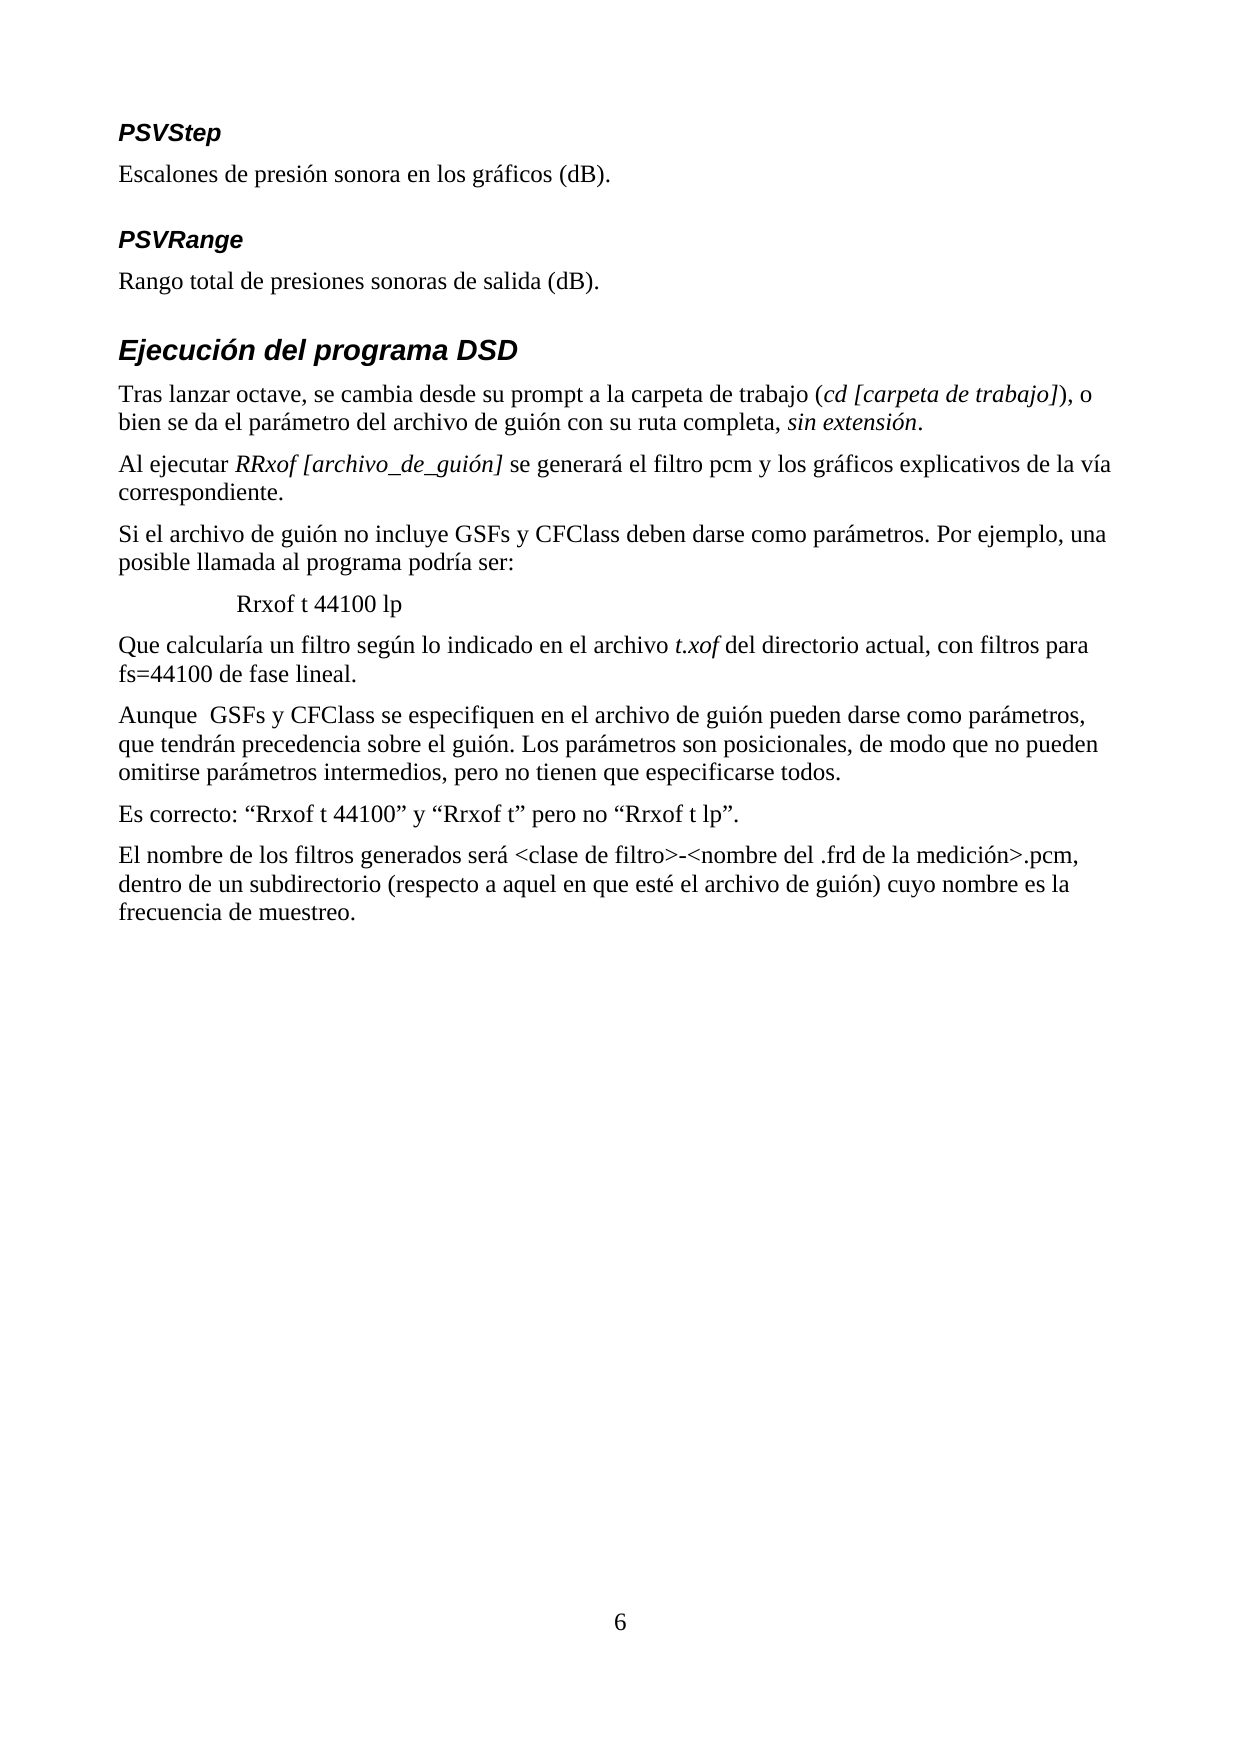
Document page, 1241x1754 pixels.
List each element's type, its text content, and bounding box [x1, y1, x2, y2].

text Al ejecutar RRxof [archivo_de_guión] se generará el filtro pcm y los gráficos explicativos de la vía correspondiente. [118, 449, 1122, 506]
text Rango total de presiones sonoras de salida (dB). [118, 266, 1122, 295]
text El nombre de los filtros generados será <clase de filtro>-<nombre del .frd de la medición>.pcm, dentro de un subdirectorio (respecto a aquel en que esté el archivo de guión) cuyo nombre es la frecuencia de muestreo. [118, 840, 1122, 926]
text Tras lanzar octave, se cambia desde su prompt a la carpeta de trabajo (cd [carpeta de trabajo]), o bien se da el parámetro del archivo de guión con su ruta completa, sin extensión. [118, 379, 1122, 436]
text Aunque GSFs y CFClass se especifiquen en el archivo de guión pueden darse como parámetros, que tendrán precedencia sobre el guión. Los parámetros son posicionales, de modo que no pueden omitirse parámetros intermedios, pero no tienen que especificarse todos. [118, 700, 1122, 786]
text Escalones de presión sonora en los gráficos (dB). [118, 159, 1122, 188]
text Es correcto: “Rrxof t 44100” y “Rrxof t” pero no “Rrxof t lp”. [118, 799, 1122, 827]
text Rrxof t 44100 lp [118, 589, 1122, 617]
text Si el archivo de guión no incluye GSFs y CFClass deben darse como parámetros. Por ejemplo, una posible llamada al programa podría ser: [118, 519, 1122, 576]
text Que calcularía un filtro según lo indicado en el archivo t.xof del directorio actual, con filtros para fs=44100 de fase lineal. [118, 630, 1122, 687]
subtitle PSVRange [118, 225, 1122, 254]
subtitle PSVStep [118, 118, 1122, 147]
subtitle Ejecución del programa DSD [118, 333, 1122, 366]
